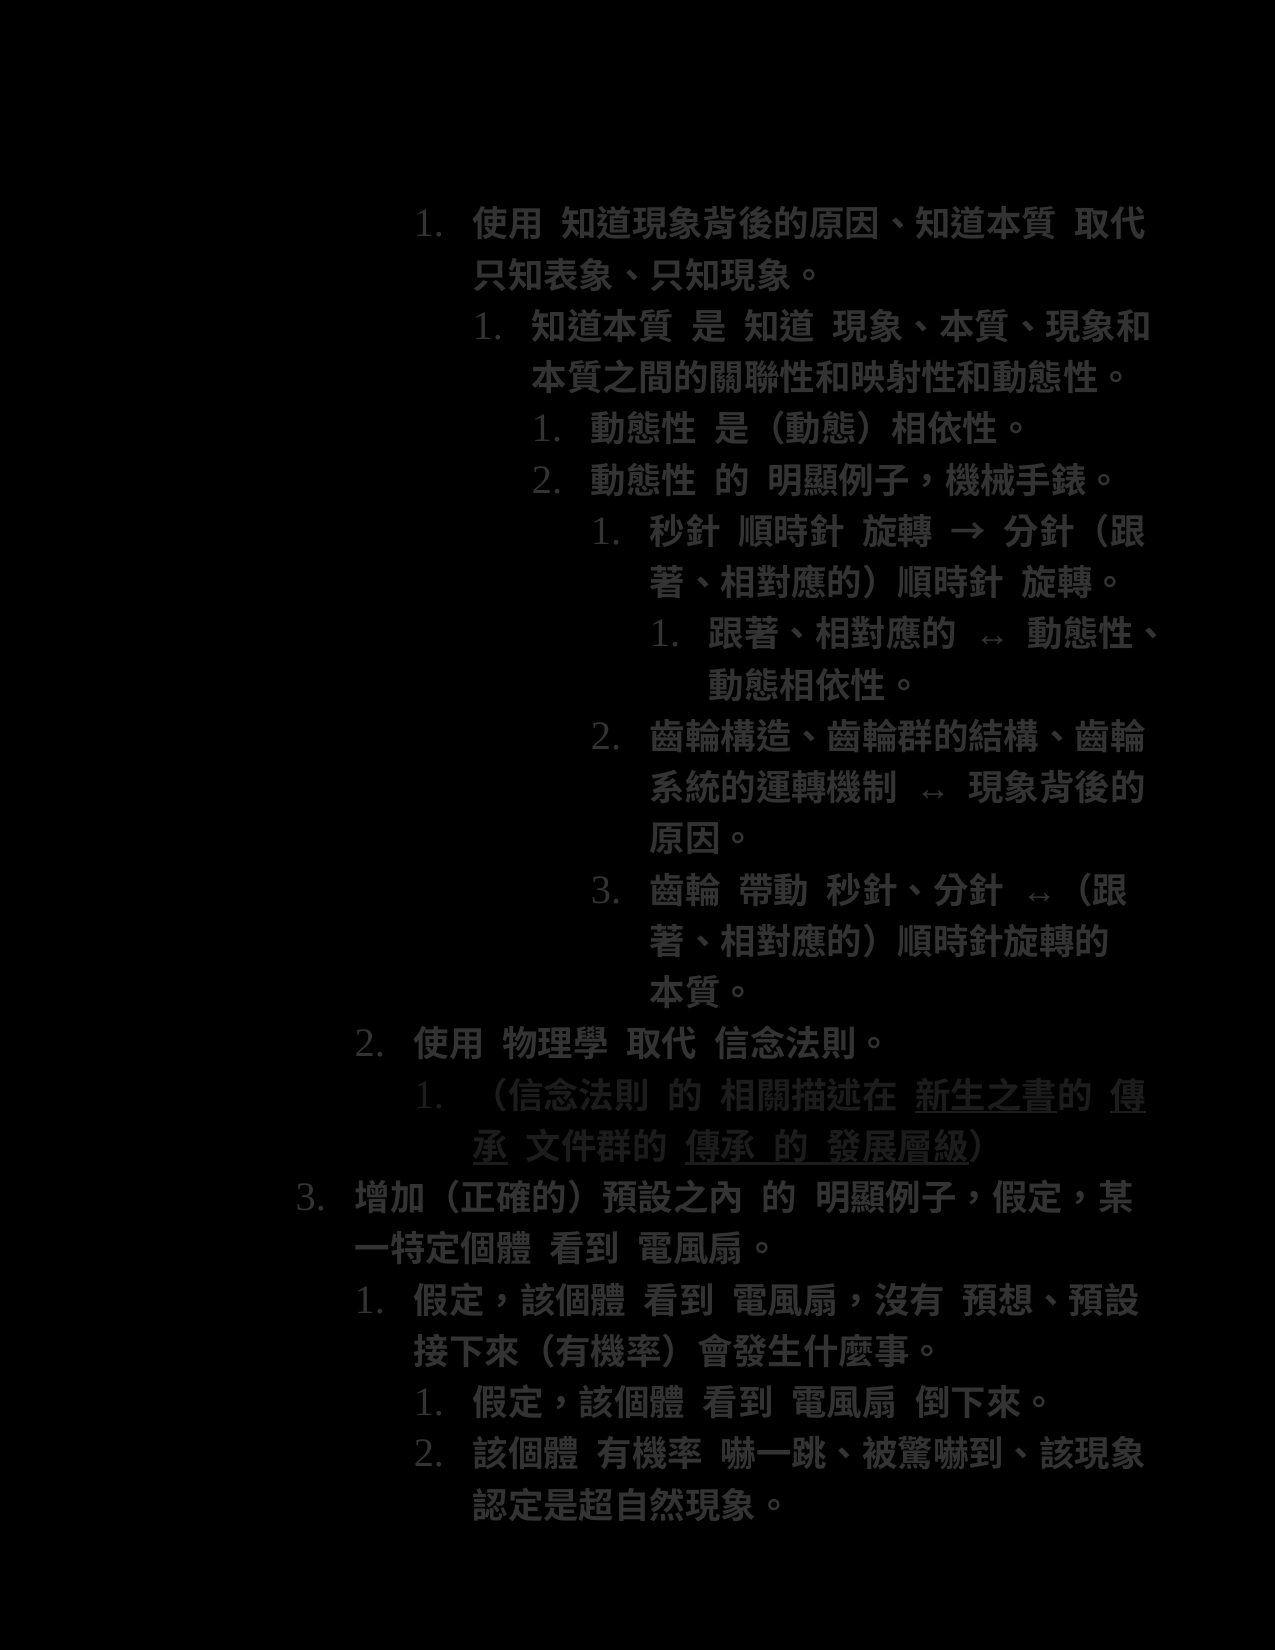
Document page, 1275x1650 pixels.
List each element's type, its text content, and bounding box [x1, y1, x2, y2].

list 假定，該個體 看到 電風扇，沒有 預想、預設 接下來（有機率）會發生什麼事。 [354, 1272, 1157, 1374]
list 假定，該個體 看到 電風扇 倒下來。 [413, 1374, 1157, 1426]
list 動態性 的 明顯例子，機械手錶。 [532, 452, 1157, 503]
list 使用 物理學 取代 信念法則。 [354, 1016, 1157, 1067]
list 動態性 是（動態）相依性。 [532, 401, 1157, 452]
list 增加（正確的）預設之內 的 明顯例子，假定，某一特定個體 看到 電風扇。 [295, 1169, 1157, 1272]
list 齒輪 帶動 秒針、分針 ↔（跟著、相對應的）順時針旋轉的 本質。 [591, 862, 1157, 1016]
list 該個體 有機率 嚇一跳、被驚嚇到、該現象認定是超自然現象。 [413, 1426, 1157, 1528]
list 秒針 順時針 旋轉 → 分針（跟著、相對應的）順時針 旋轉。 [591, 503, 1157, 606]
list 齒輪構造、齒輪群的結構、齒輪系統的運轉機制 ↔ 現象背後的 原因。 [591, 708, 1157, 862]
list （信念法則 的 相關描述在 新生之書的 傳承 文件群的 傳承 的 發展層級） [413, 1067, 1157, 1169]
list 知道本質 是 知道 現象、本質、現象和本質之間的關聯性和映射性和動態性。 [472, 298, 1157, 401]
list 使用 知道現象背後的原因、知道本質 取代 只知表象、只知現象。 [413, 196, 1157, 298]
list 跟著、相對應的 ↔ 動態性、動態相依性。 [649, 606, 1157, 708]
